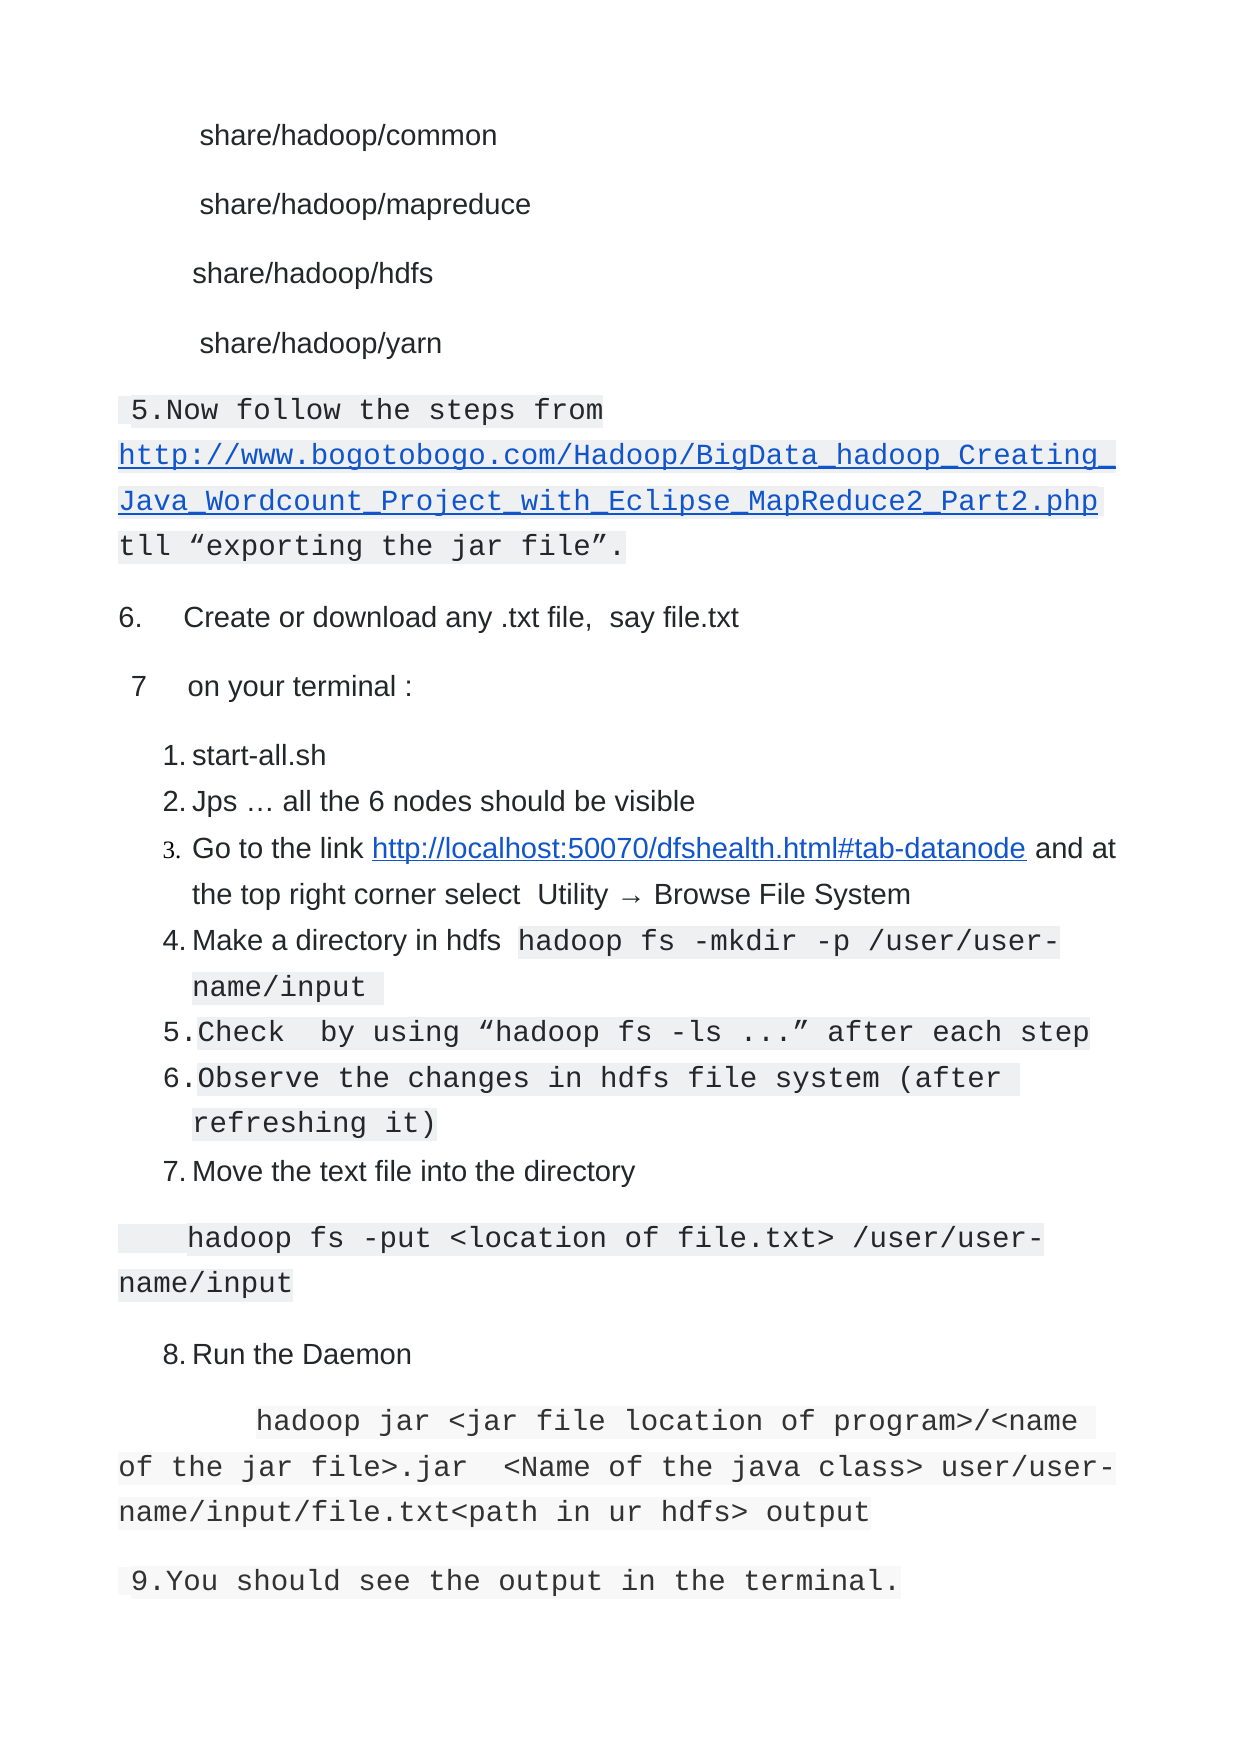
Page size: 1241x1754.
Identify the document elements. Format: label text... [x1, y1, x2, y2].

text 7 on your terminal : [118, 669, 1122, 702]
text 6. Create or download any .txt file, say file.txt [118, 600, 1122, 633]
list Make a directory in hdfs hadoop fs -mkdir -p /user/user-name/input [162, 923, 1122, 1005]
list start-all.sh [162, 738, 1122, 772]
text share/hadoop/mapreduce [118, 187, 1122, 221]
list Check by using “hadoop fs -ls ...” after each step [162, 1017, 1122, 1050]
text share/hadoop/yarn [118, 326, 1122, 359]
list Go to the link http://localhost:50070/dfshealth.html#tab-datanode and at the top right corner select Utility → Browse File System [162, 831, 1122, 910]
list Jps … all the 6 nodes should be visible [162, 784, 1122, 818]
text hadoop jar <jar file location of program>/<name of the jar file>.jar <Name of the java class> user/user-name/input/file.txt<path in ur hdfs> output [118, 1406, 1122, 1530]
text share/hadoop/hdfs [118, 256, 1122, 290]
list Observe the changes in hdfs file system (after refreshing it) [162, 1063, 1122, 1141]
list Run the Daemon [162, 1337, 1122, 1371]
text 5.Now follow the steps from http://www.bogotobogo.com/Hadoop/BigData_hadoop_Creating_Java_Wordcount_Project_with_Eclipse_MapReduce2_Part2.php tll “exporting the jar file”. [118, 395, 1122, 564]
text hadoop fs -put <location of file.txt> /user/user-name/input [118, 1223, 1122, 1302]
text 9.You should see the output in the terminal. [118, 1566, 1122, 1599]
text share/hadoop/common [118, 118, 1122, 152]
list Move the text file into the directory [162, 1154, 1122, 1187]
